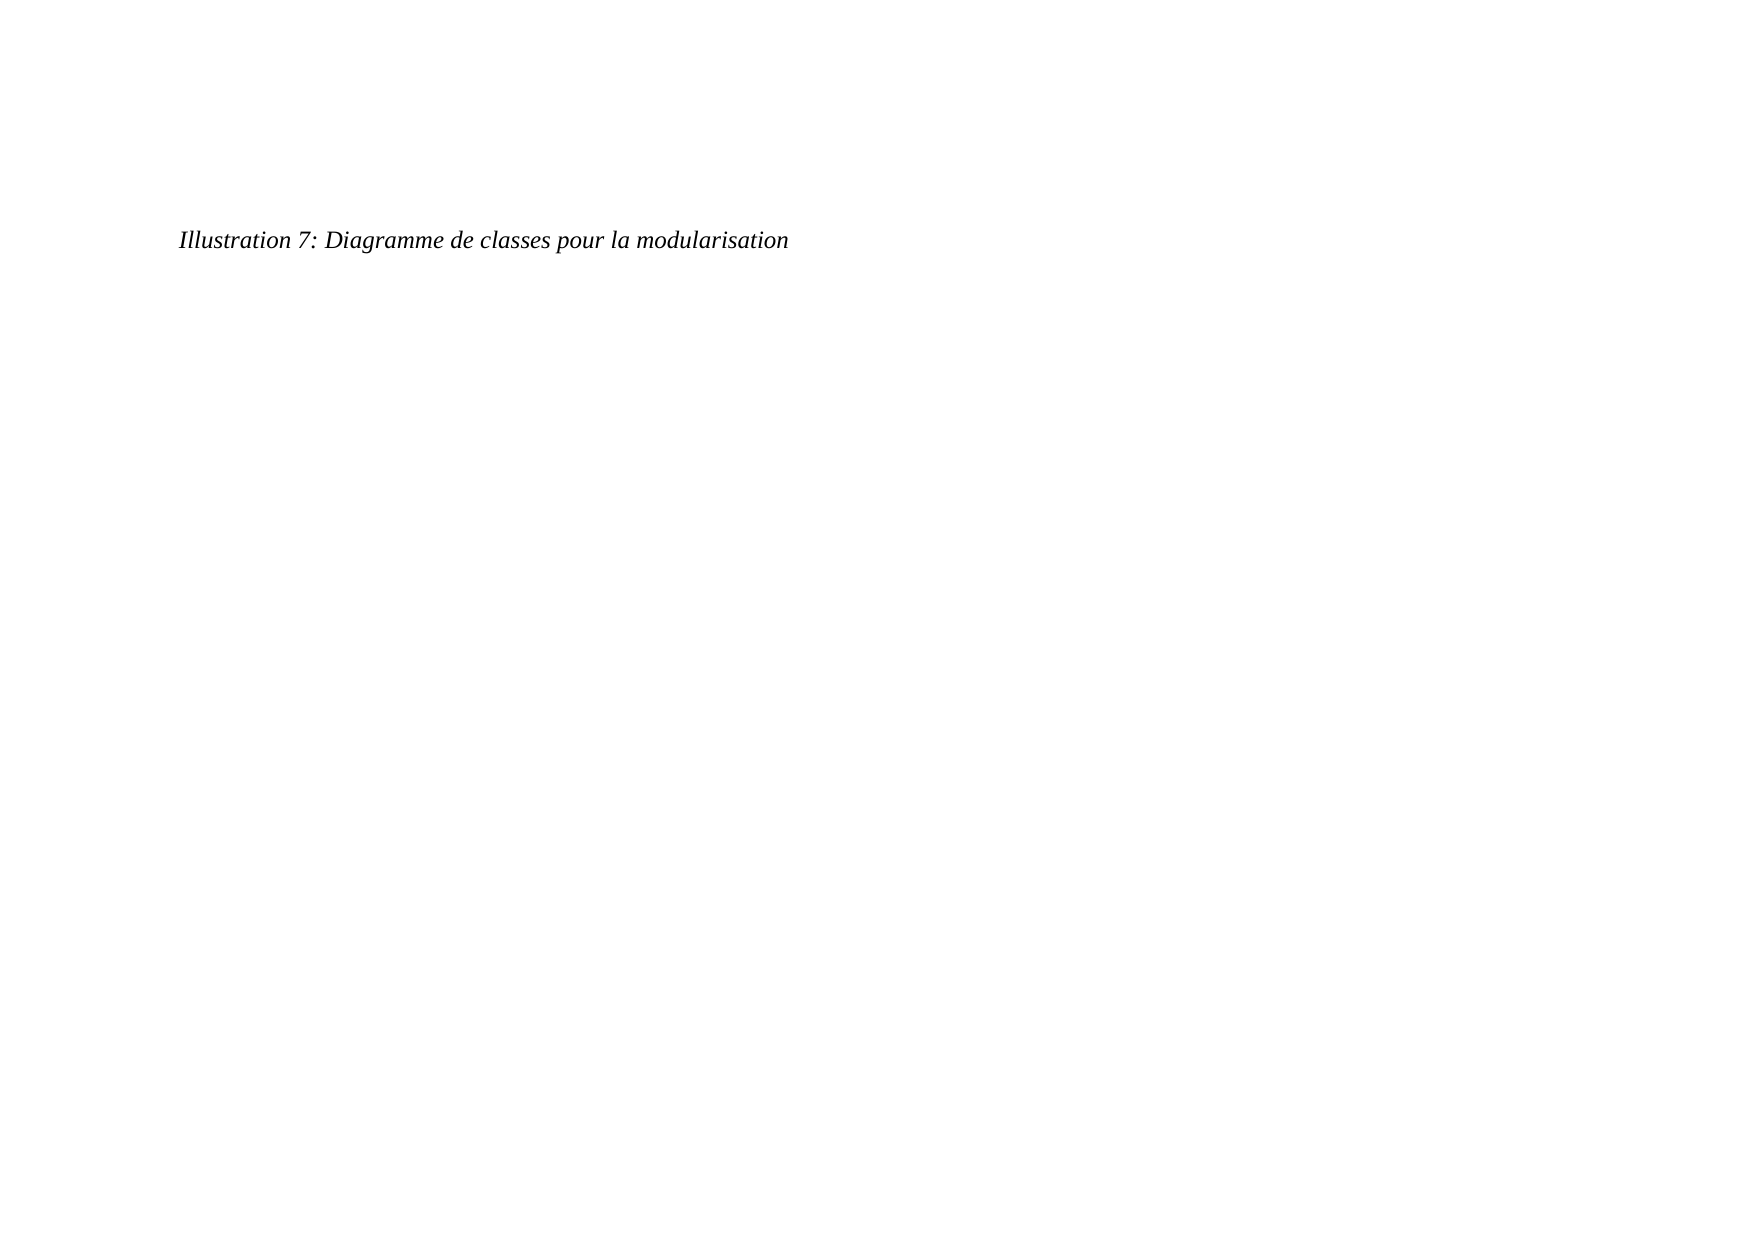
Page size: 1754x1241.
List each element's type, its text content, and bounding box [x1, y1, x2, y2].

text Illustration 7: Diagramme de classes pour la modularisation [179, 226, 1575, 254]
